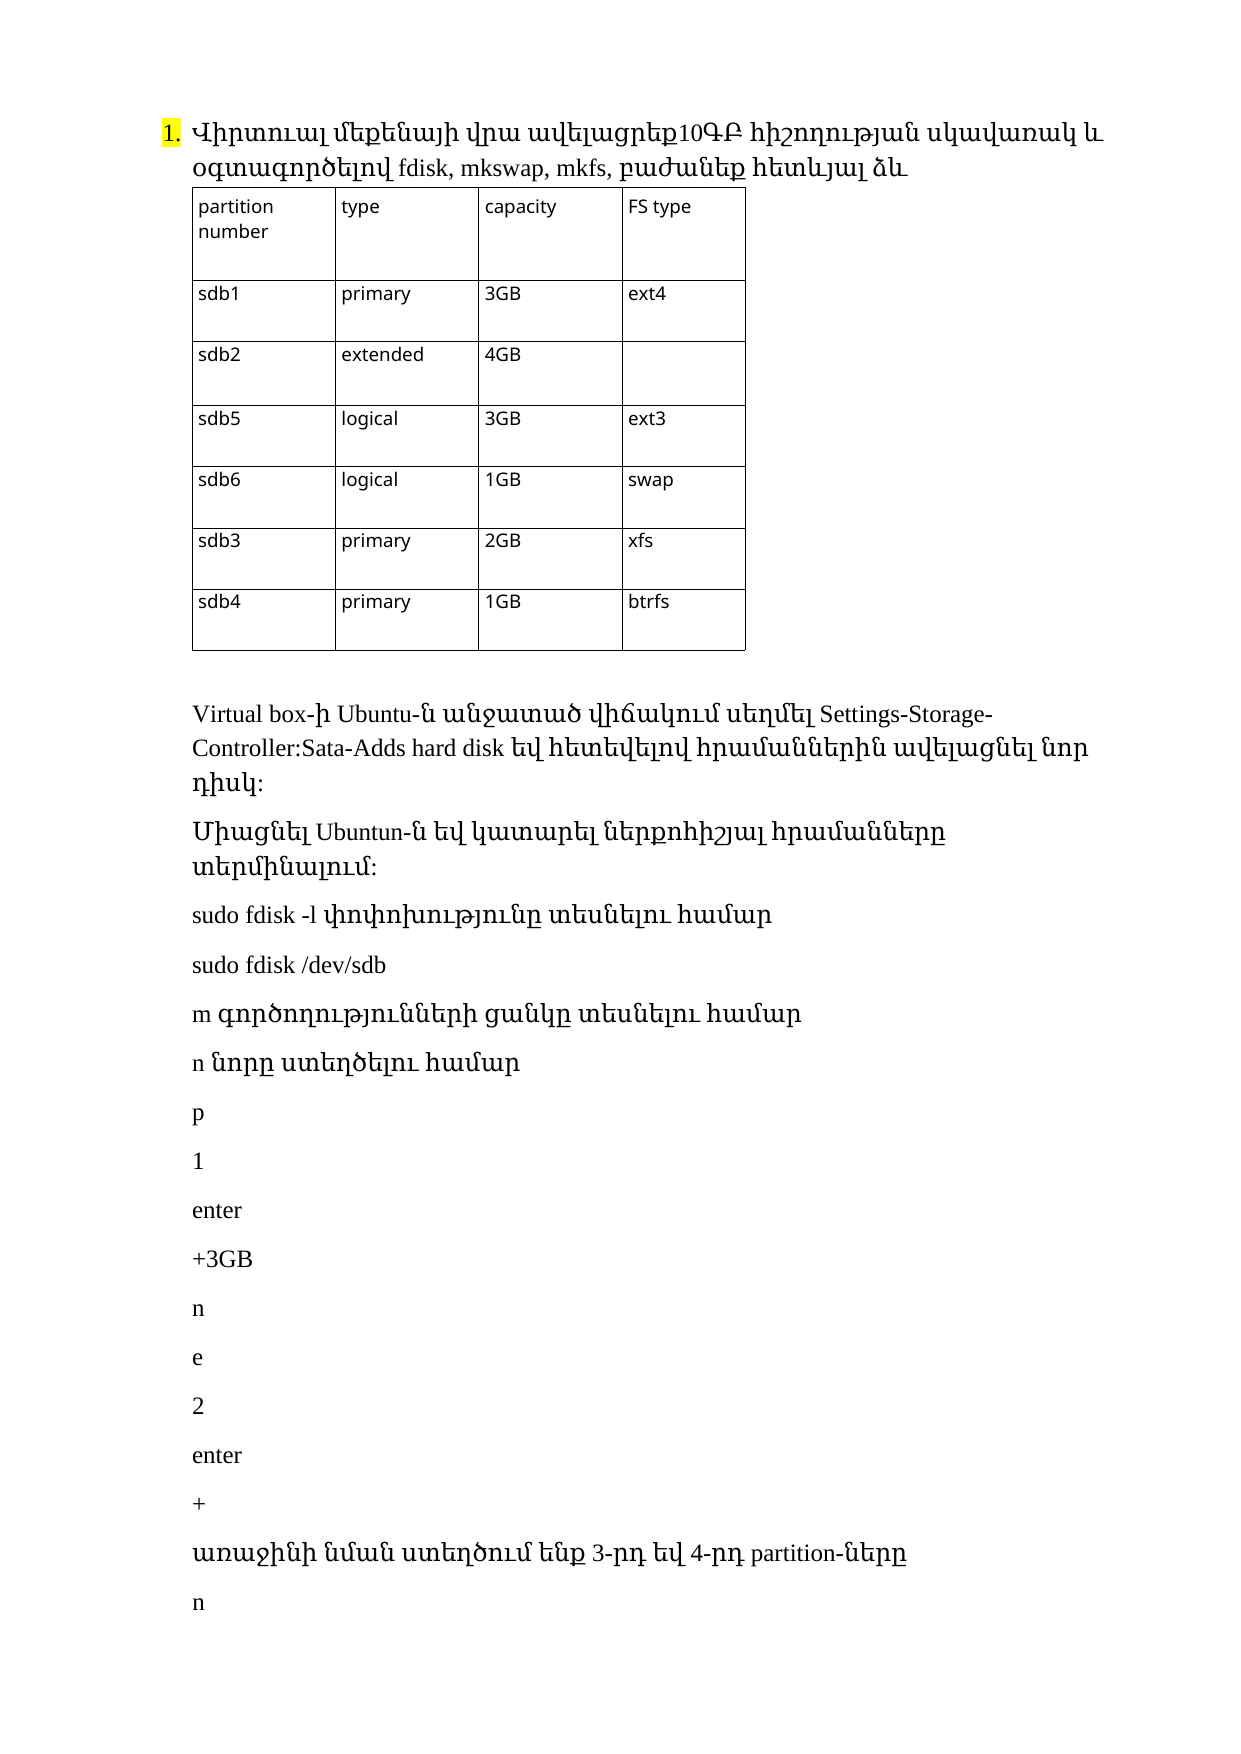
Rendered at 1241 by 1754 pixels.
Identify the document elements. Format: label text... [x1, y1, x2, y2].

table_cell primary [336, 281, 478, 341]
list 2 [162, 1391, 1122, 1420]
list Virtual box-ի Ubuntu-ն անջատած վիճակում սեղմել Settings-Storage-Controller:Sata-Adds hard disk եվ հետեվելով հրամաններին ավելացնել նոր դիսկ: [162, 699, 1122, 797]
table_cell 3GB [479, 281, 622, 341]
table_header partition number [193, 188, 335, 280]
table_cell extended [336, 342, 478, 405]
table_cell logical [336, 467, 478, 528]
table_cell swap [623, 467, 745, 528]
text n [118, 1587, 1122, 1616]
list p [162, 1097, 1122, 1126]
table_cell 4GB [479, 342, 622, 405]
table_cell [623, 342, 745, 405]
table_header type [336, 188, 478, 280]
list e [162, 1342, 1122, 1371]
table_cell sdb1 [193, 281, 335, 341]
list առաջինի նման ստեղծում ենք 3-րդ եվ 4-րդ partition-ները [162, 1538, 1122, 1567]
table_cell sdb4 [193, 590, 335, 650]
list m գործողությունների ցանկը տեսնելու համար [162, 999, 1122, 1027]
table_cell xfs [623, 529, 745, 589]
table_cell primary [336, 529, 478, 589]
list sudo fdisk /dev/sdb [162, 950, 1122, 978]
list enter [162, 1440, 1122, 1469]
table_cell sdb5 [193, 406, 335, 466]
table_cell 1GB [479, 590, 622, 650]
list Միացնել Ubuntun-ն եվ կատարել ներքոհիշյալ հրամանները տերմինալում: [162, 817, 1122, 880]
table_cell 3GB [479, 406, 622, 466]
list enter [162, 1195, 1122, 1224]
table_cell sdb3 [193, 529, 335, 589]
table_cell 2GB [479, 529, 622, 589]
list sudo fdisk -l փոփոխությունը տեսնելու համար [162, 901, 1122, 929]
table_cell 1GB [479, 467, 622, 528]
list +3GB [162, 1244, 1122, 1273]
table_cell sdb2 [193, 342, 335, 405]
table_cell primary [336, 590, 478, 650]
table_cell ext4 [623, 281, 745, 341]
list 1 [162, 1146, 1122, 1175]
table_header FS type [623, 188, 745, 280]
table_cell btrfs [623, 590, 745, 650]
list + [162, 1489, 1122, 1518]
list n [162, 1293, 1122, 1322]
table_cell sdb6 [193, 467, 335, 528]
table_header capacity [479, 188, 622, 280]
table_cell ext3 [623, 406, 745, 466]
list Վիրտուալ մեքենայի վրա ավելացրեք10ԳԲ հիշողության սկավառակ և օգտագործելով fdisk, mkswap, mkfs, բաժանեք հետևյալ ձև [162, 118, 1122, 181]
table_cell logical [336, 406, 478, 466]
list n նորը ստեղծելու համար [162, 1048, 1122, 1077]
